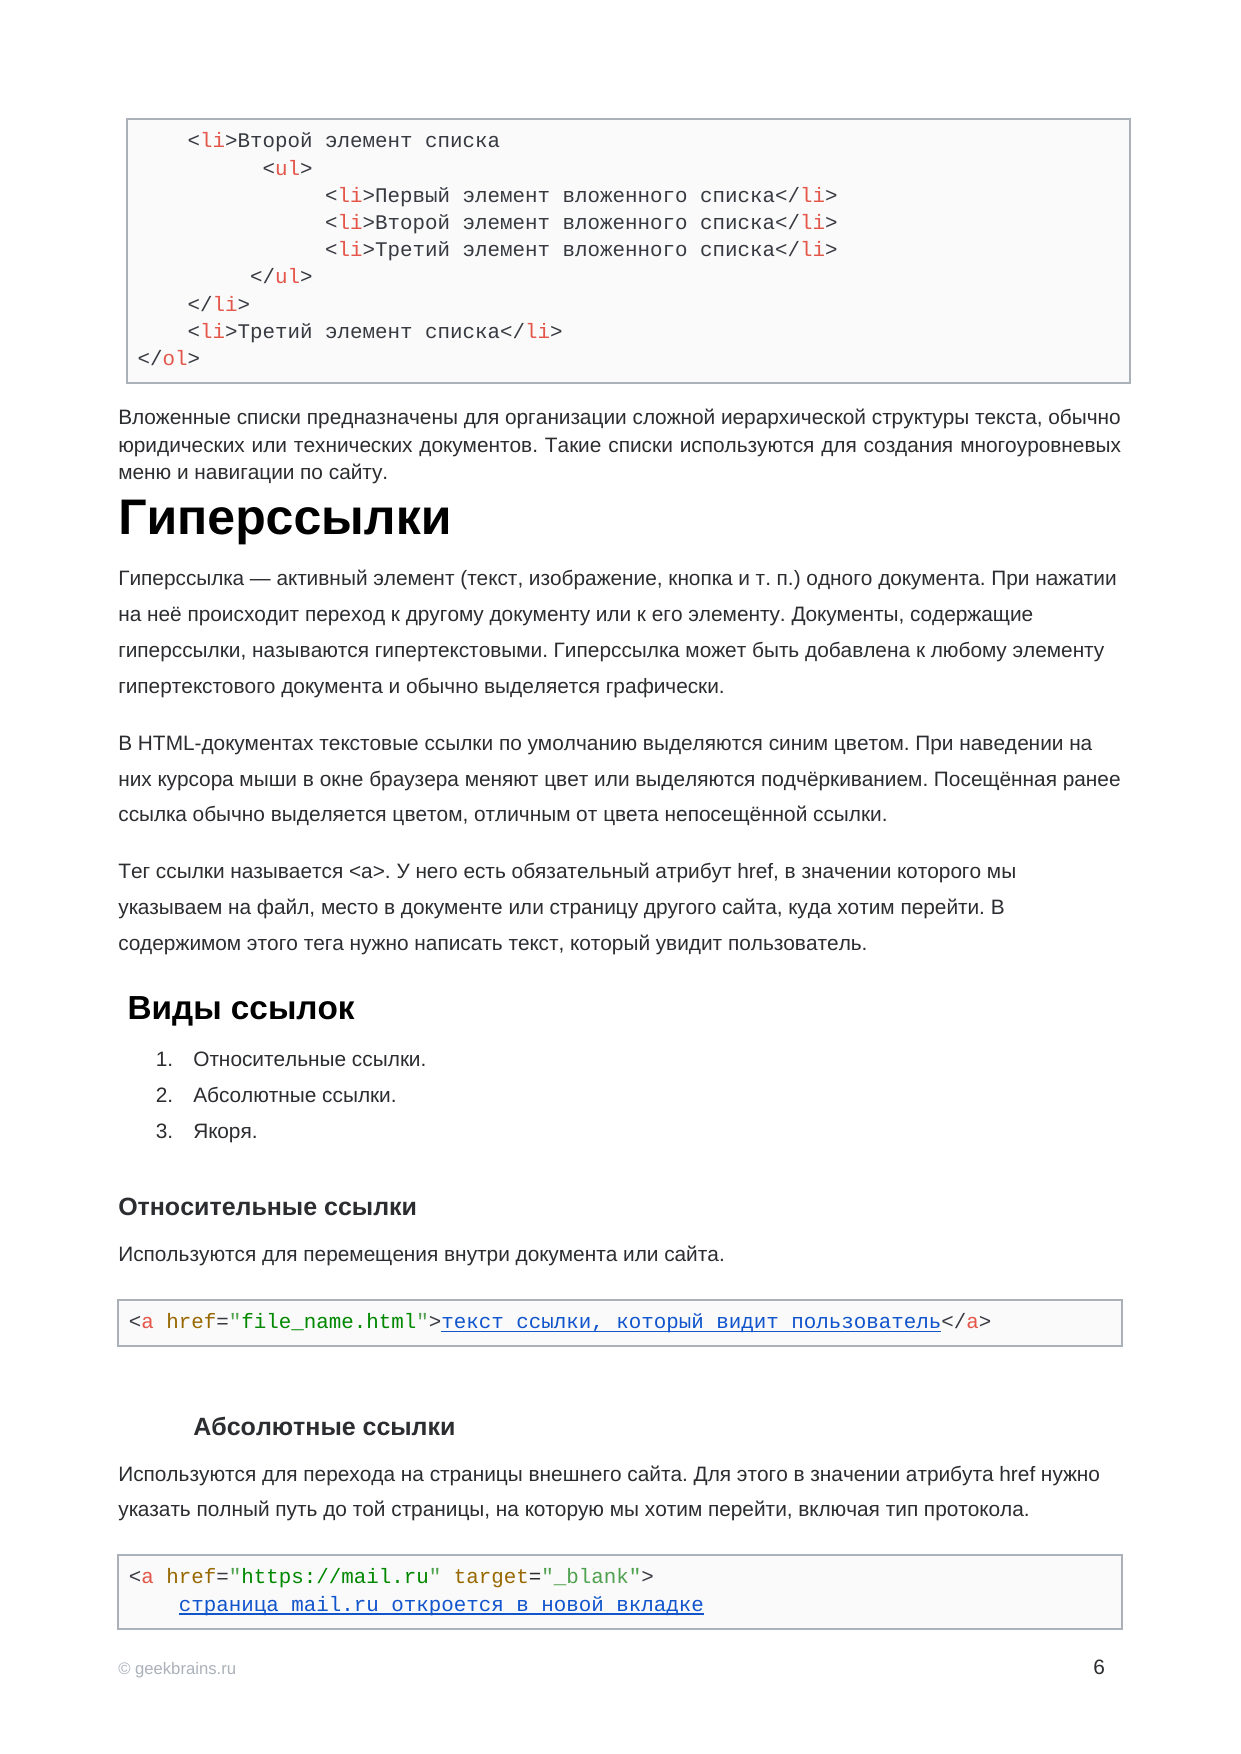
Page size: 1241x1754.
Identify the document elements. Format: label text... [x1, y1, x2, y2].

subtitle Относительные ссылки [118, 1192, 1122, 1221]
text Гиперссылка — активный элемент (текст, изображение, кнопка и т. п.) одного документа. При нажатии на неё происходит переход к другому документу или к его элементу. Документы, содержащие гиперссылки, называются гипертекстовыми. Гиперссылка может быть добавлена к любому элементу гипертекстового документа и обычно выделяется графически. [118, 566, 1122, 698]
subtitle Абсолютные ссылки [118, 1412, 1122, 1441]
list Якоря. [156, 1119, 1122, 1143]
text Тег ссылки называется <a>. У него есть обязательный атрибут href, в значении которого мы указываем на файл, место в документе или страницу другого сайта, куда хотим перейти. В содержимом этого тега нужно написать текст, который увидит пользователь. [118, 859, 1122, 955]
table_header <a href="https://mail.ru" target="_blank"> страница mail.ru откроется в новой вкладке [119, 1556, 1121, 1628]
table_header <a href="file_name.html">текст ссылки, который видит пользователь</a> [119, 1301, 1121, 1345]
text Используются для перехода на страницы внешнего сайта. Для этого в значении атрибута href нужно указать полный путь до той страницы, на которую мы хотим перейти, включая тип протокола. [118, 1461, 1122, 1521]
subtitle Гиперссылки [118, 487, 1122, 545]
subtitle Виды ссылок [118, 988, 1122, 1026]
table_header <li>Второй элемент списка <ul> <li>Первый элемент вложенного списка</li> <li>Второй элемент вложенного списка</li> <li>Третий элемент вложенного списка</li> </ul> </li> <li>Третий элемент списка</li> </ol> [128, 120, 1129, 382]
text Вложенные списки предназначены для организации сложной иерархической структуры текста, обычно юридических или технических документов. Такие списки используются для создания многоуровневых меню и навигации по сайту. [118, 405, 1122, 484]
list Относительные ссылки. [156, 1047, 1122, 1071]
text Используются для перемещения внутри документа или сайта. [118, 1242, 1122, 1266]
text В HTML-документах текстовые ссылки по умолчанию выделяются синим цветом. При наведении на них курсора мыши в окне браузера меняют цвет или выделяются подчёркиванием. Посещённая ранее ссылка обычно выделяется цветом, отличным от цвета непосещённой ссылки. [118, 730, 1122, 826]
list Абсолютные ссылки. [156, 1083, 1122, 1107]
